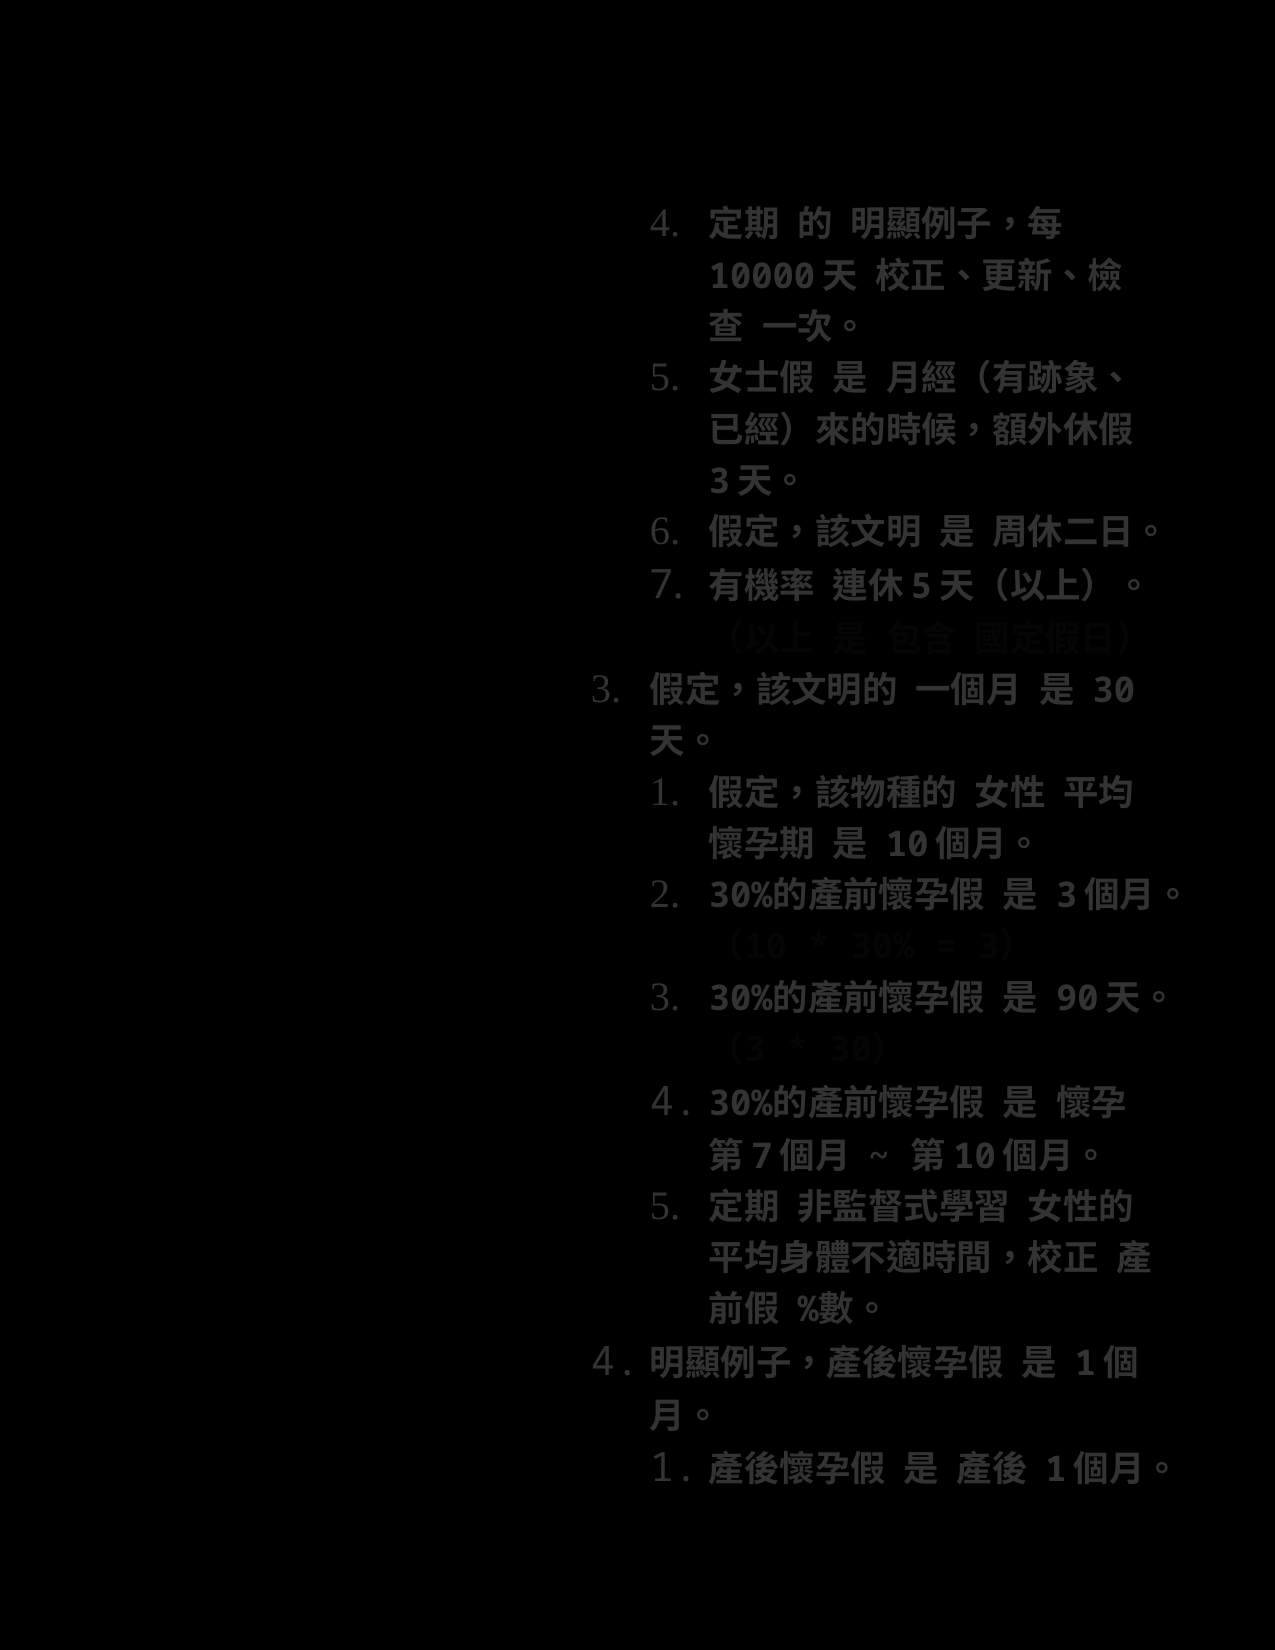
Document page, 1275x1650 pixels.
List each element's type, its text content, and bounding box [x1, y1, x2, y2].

list 假定，該物種的 女性 平均懷孕期 是 10個月。 [649, 764, 1157, 866]
list 30%的產前懷孕假 是 懷孕 第7個月 ~ 第10個月。 [649, 1072, 1157, 1178]
list 有機率 連休5天（以上）。（以上 是 包含 國定假日） [649, 555, 1157, 661]
list 女士假 是 月經（有跡象、已經）來的時候，額外休假3天。 [649, 350, 1157, 504]
list 假定，該文明 是 周休二日。 [649, 504, 1157, 555]
list 30%的產前懷孕假 是 90天。（3 * 30） [649, 969, 1157, 1072]
list 定期 非監督式學習 女性的平均身體不適時間，校正 產前假 %數。 [649, 1178, 1157, 1332]
list 產後懷孕假 是 產後 1個月。 [649, 1438, 1157, 1494]
list 假定，該文明的 一個月 是 30天。 [591, 661, 1157, 764]
list 定期 的 明顯例子，每10000天 校正、更新、檢查 一次。 [649, 196, 1157, 350]
list 明顯例子，產後懷孕假 是 1個月。 [591, 1332, 1157, 1438]
list 30%的產前懷孕假 是 3個月。（10 * 30% = 3） [649, 866, 1157, 969]
